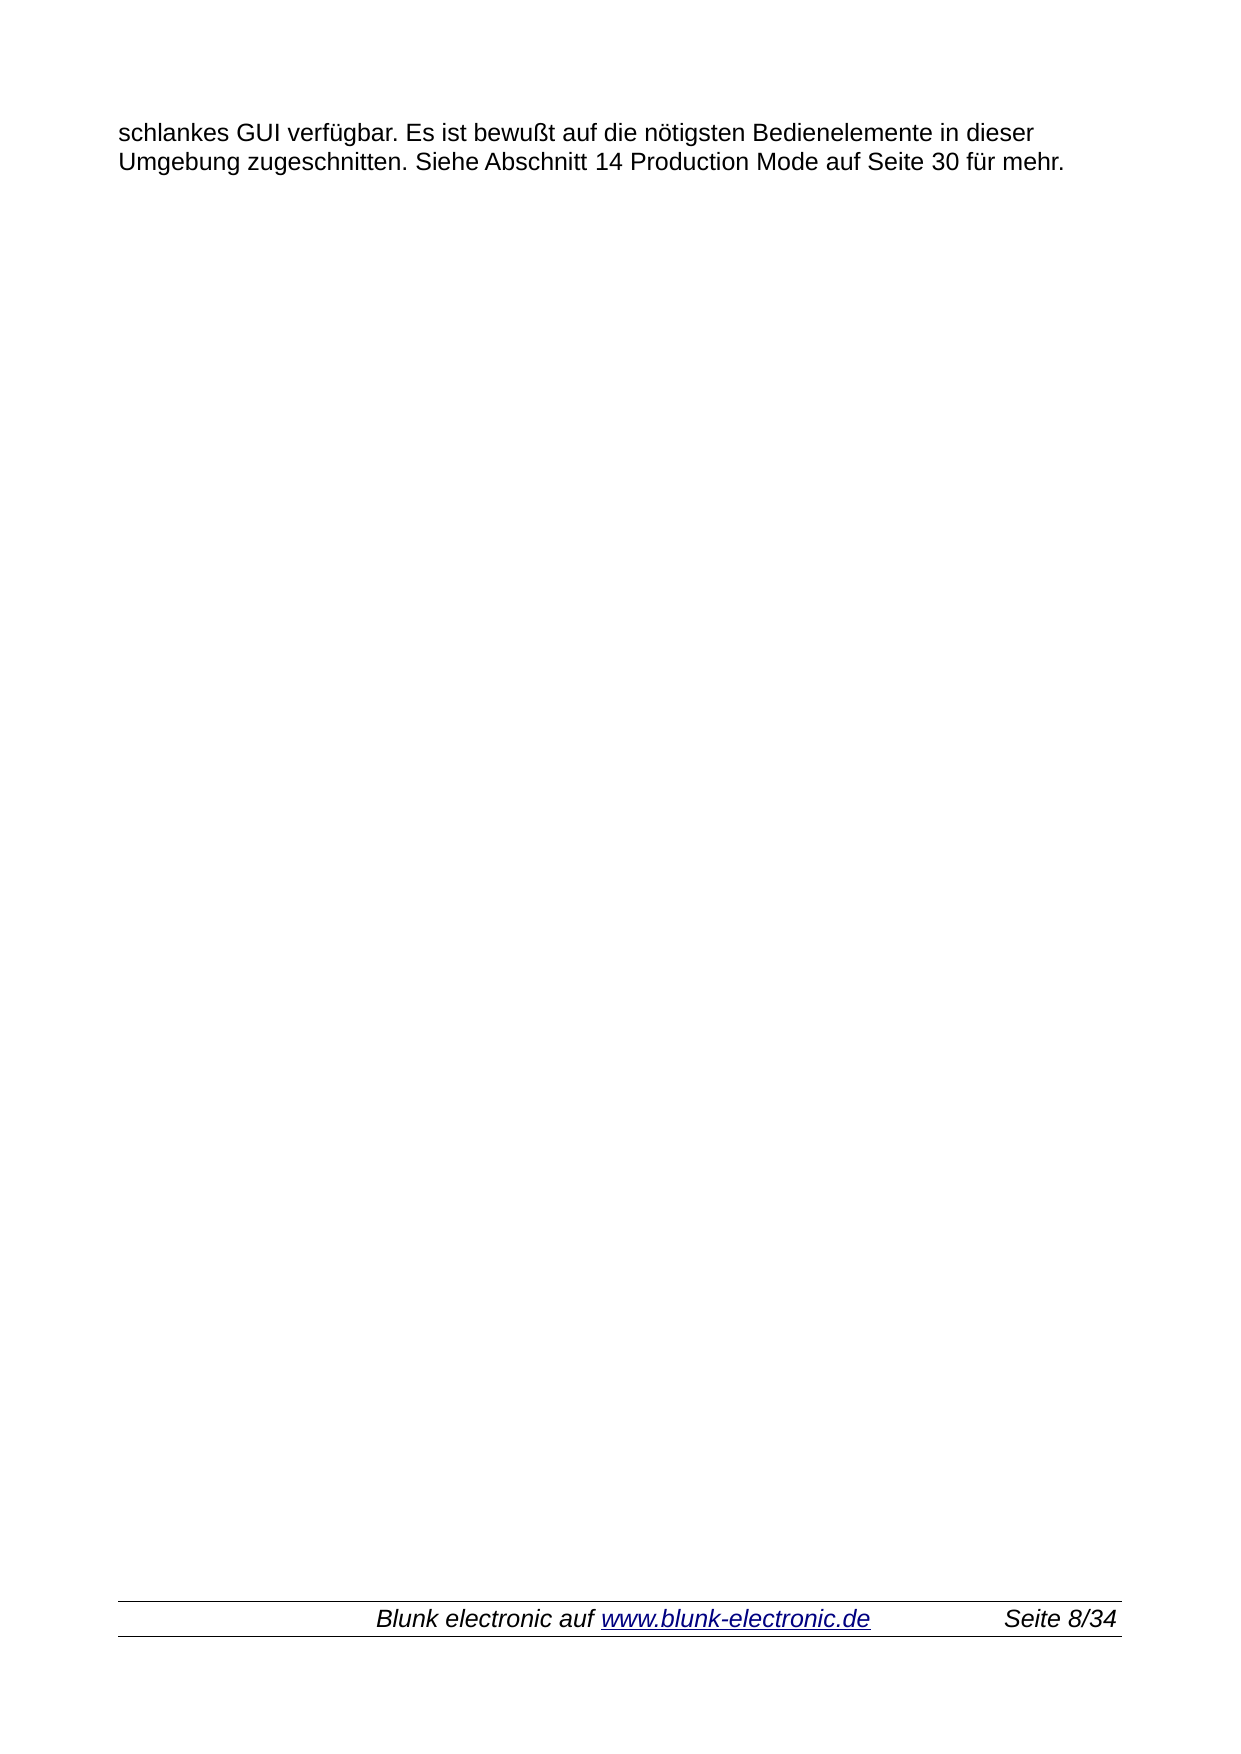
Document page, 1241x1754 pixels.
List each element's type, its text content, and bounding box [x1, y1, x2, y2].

text Für den Einsatz in einer Fertigungslinie, d.h. zum Ausführen von Tests, ist ein sehr schlankes GUI verfügbar. Es ist bewußt auf die nötigsten Bedienelemente in dieser Umgebung zugeschnitten. Siehe Abschnitt 14 Production Mode auf Seite 31 für mehr. [118, 118, 1122, 176]
